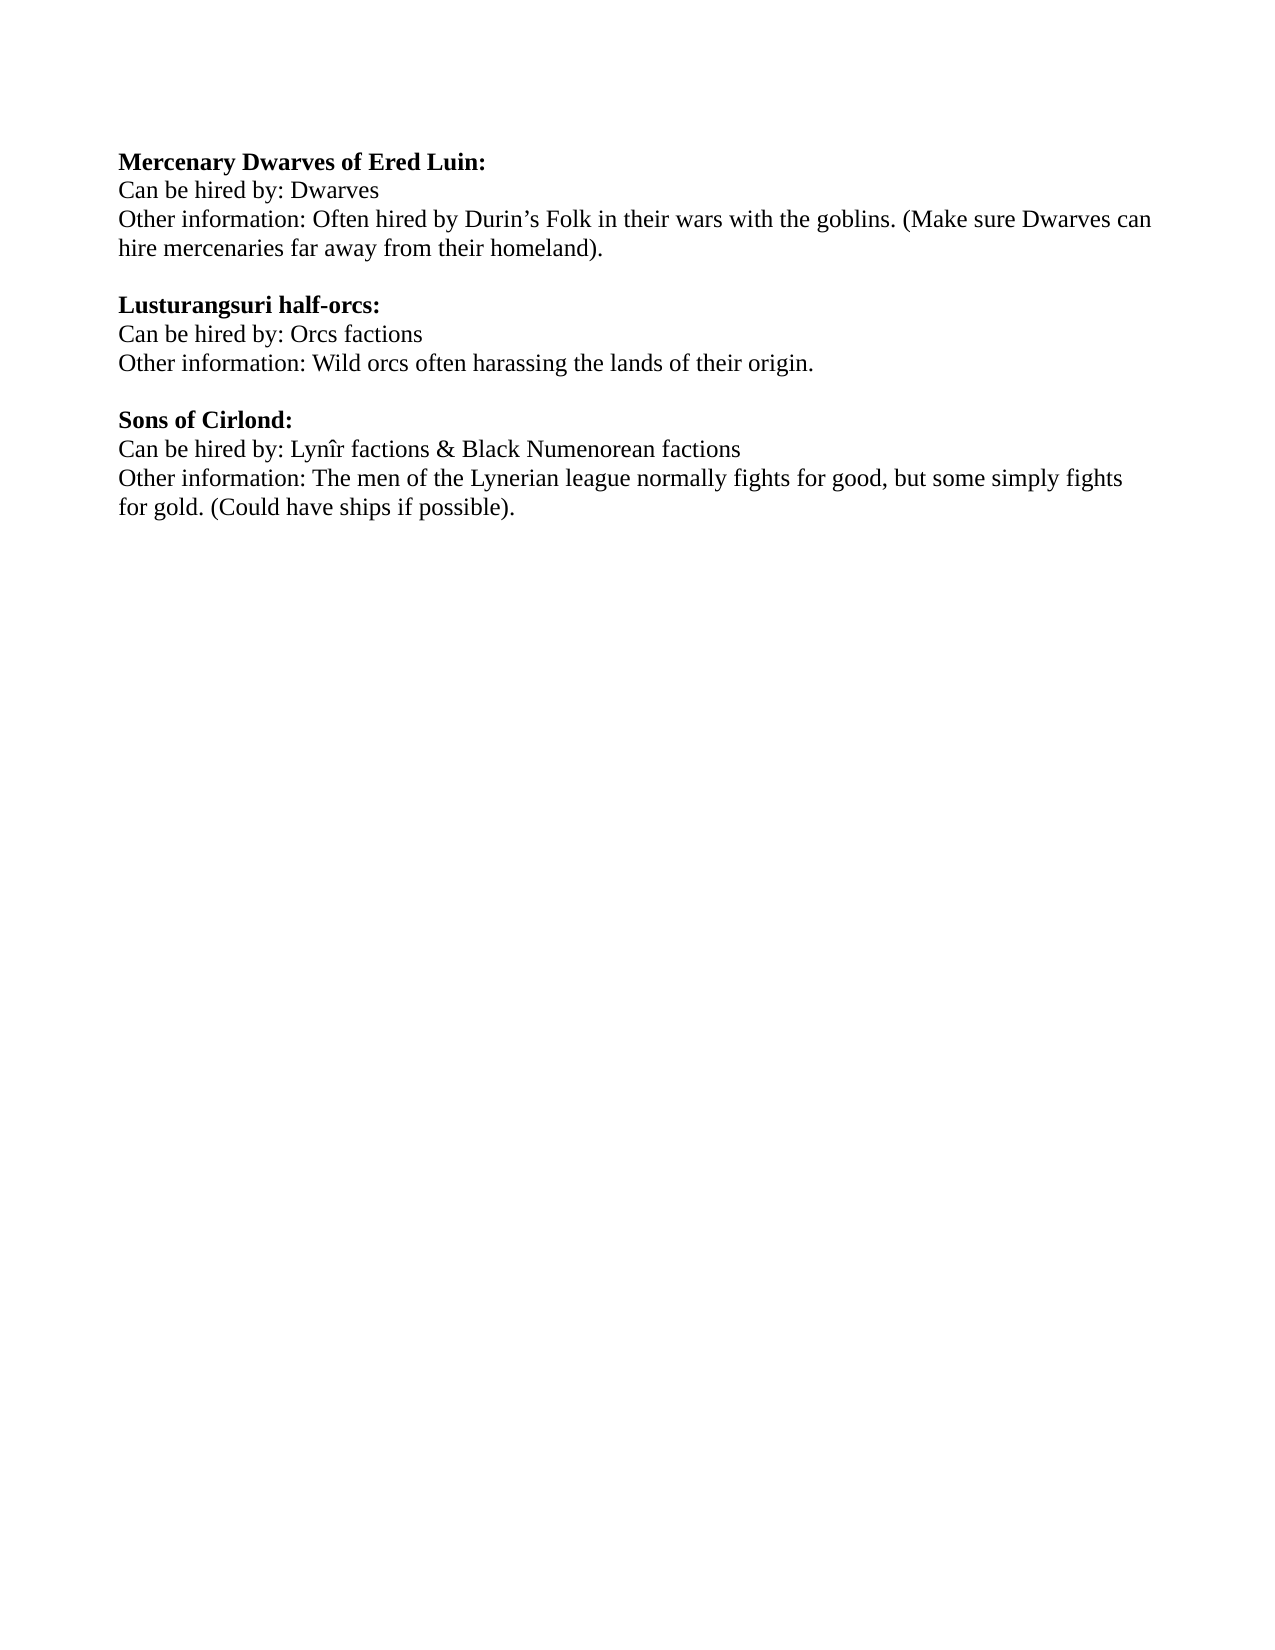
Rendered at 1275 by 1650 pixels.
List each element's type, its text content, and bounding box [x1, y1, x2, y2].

text Other information: Often hired by Durin’s Folk in their wars with the goblins. (Make sure Dwarves can hire mercenaries far away from their homeland). [118, 204, 1157, 262]
text Can be hired by: Dwarves [118, 176, 1157, 204]
text Sons of Cirlond: [118, 406, 1157, 434]
text Mercenary Dwarves of Ered Luin: [118, 147, 1157, 176]
text Can be hired by: Lynîr factions & Black Numenorean factions [118, 434, 1157, 463]
text Can be hired by: Orcs factions [118, 319, 1157, 348]
text Other information: The men of the Lynerian league normally fights for good, but some simply fights for gold. (Could have ships if possible). [118, 463, 1157, 521]
text Other information: Wild orcs often harassing the lands of their origin. [118, 348, 1157, 377]
text Lusturangsuri half-orcs: [118, 291, 1157, 319]
